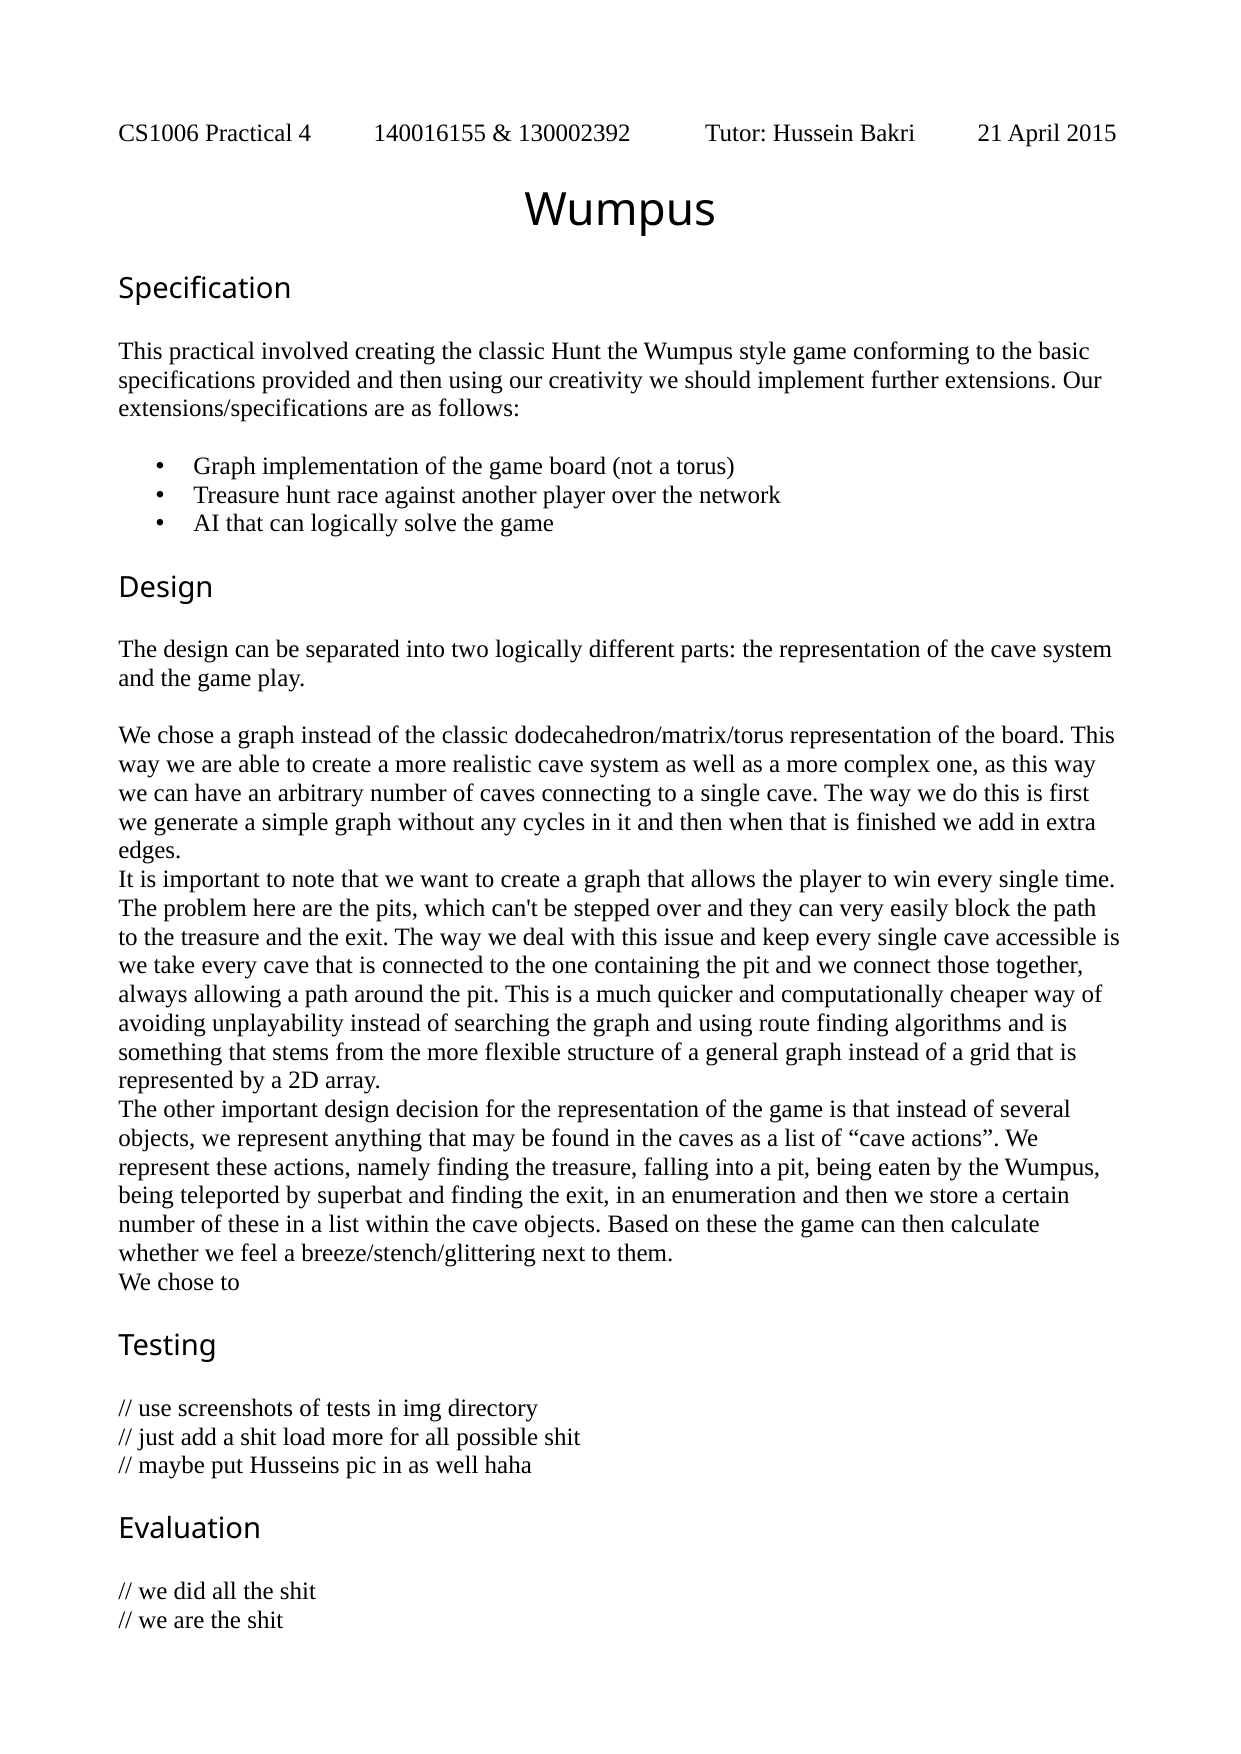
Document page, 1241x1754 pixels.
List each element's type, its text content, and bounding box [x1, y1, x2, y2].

text // just add a shit load more for all possible shit [118, 1422, 1122, 1450]
list Treasure hunt race against another player over the network [156, 480, 1122, 508]
text Evaluation [118, 1508, 1122, 1547]
text // we did all the shit [118, 1576, 1122, 1605]
text Wumpus [118, 176, 1122, 239]
text This practical involved creating the classic Hunt the Wumpus style game conforming to the basic specifications provided and then using our creativity we should implement further extensions. Our extensions/specifications are as follows: [118, 336, 1122, 422]
text Specification [118, 267, 1122, 307]
text The other important design decision for the representation of the game is that instead of several objects, we represent anything that may be found in the caves as a list of “cave actions”. We represent these actions, namely finding the treasure, falling into a pit, being eaten by the Wumpus, being teleported by superbat and finding the exit, in an enumeration and then we store a certain number of these in a list within the cave objects. Based on these the game can then calculate whether we feel a breeze/stench/glittering next to them. [118, 1094, 1122, 1267]
text The design can be separated into two logically different parts: the representation of the cave system and the game play. [118, 634, 1122, 692]
text // maybe put Husseins pic in as well haha [118, 1450, 1122, 1479]
text // we are the shit [118, 1605, 1122, 1634]
text // use screenshots of tests in img directory [118, 1393, 1122, 1422]
text Testing [118, 1324, 1122, 1364]
list AI that can logically solve the game [156, 508, 1122, 537]
text We chose to [118, 1267, 1122, 1296]
text Design [118, 566, 1122, 606]
text We chose a graph instead of the classic dodecahedron/matrix/torus representation of the board. This way we are able to create a more realistic cave system as well as a more complex one, as this way we can have an arbitrary number of caves connecting to a single cave. The way we do this is first we generate a simple graph without any cycles in it and then when that is finished we add in extra edges. [118, 721, 1122, 864]
text It is important to note that we want to create a graph that allows the player to win every single time. The problem here are the pits, which can't be stepped over and they can very easily block the path to the treasure and the exit. The way we deal with this issue and keep every single cave accessible is we take every cave that is connected to the one containing the pit and we connect those together, always allowing a path around the pit. This is a much quicker and computationally cheaper way of avoiding unplayability instead of searching the graph and using route finding algorithms and is something that stems from the more flexible structure of a general graph instead of a grid that is represented by a 2D array. [118, 864, 1122, 1094]
list Graph implementation of the game board (not a torus) [156, 451, 1122, 480]
